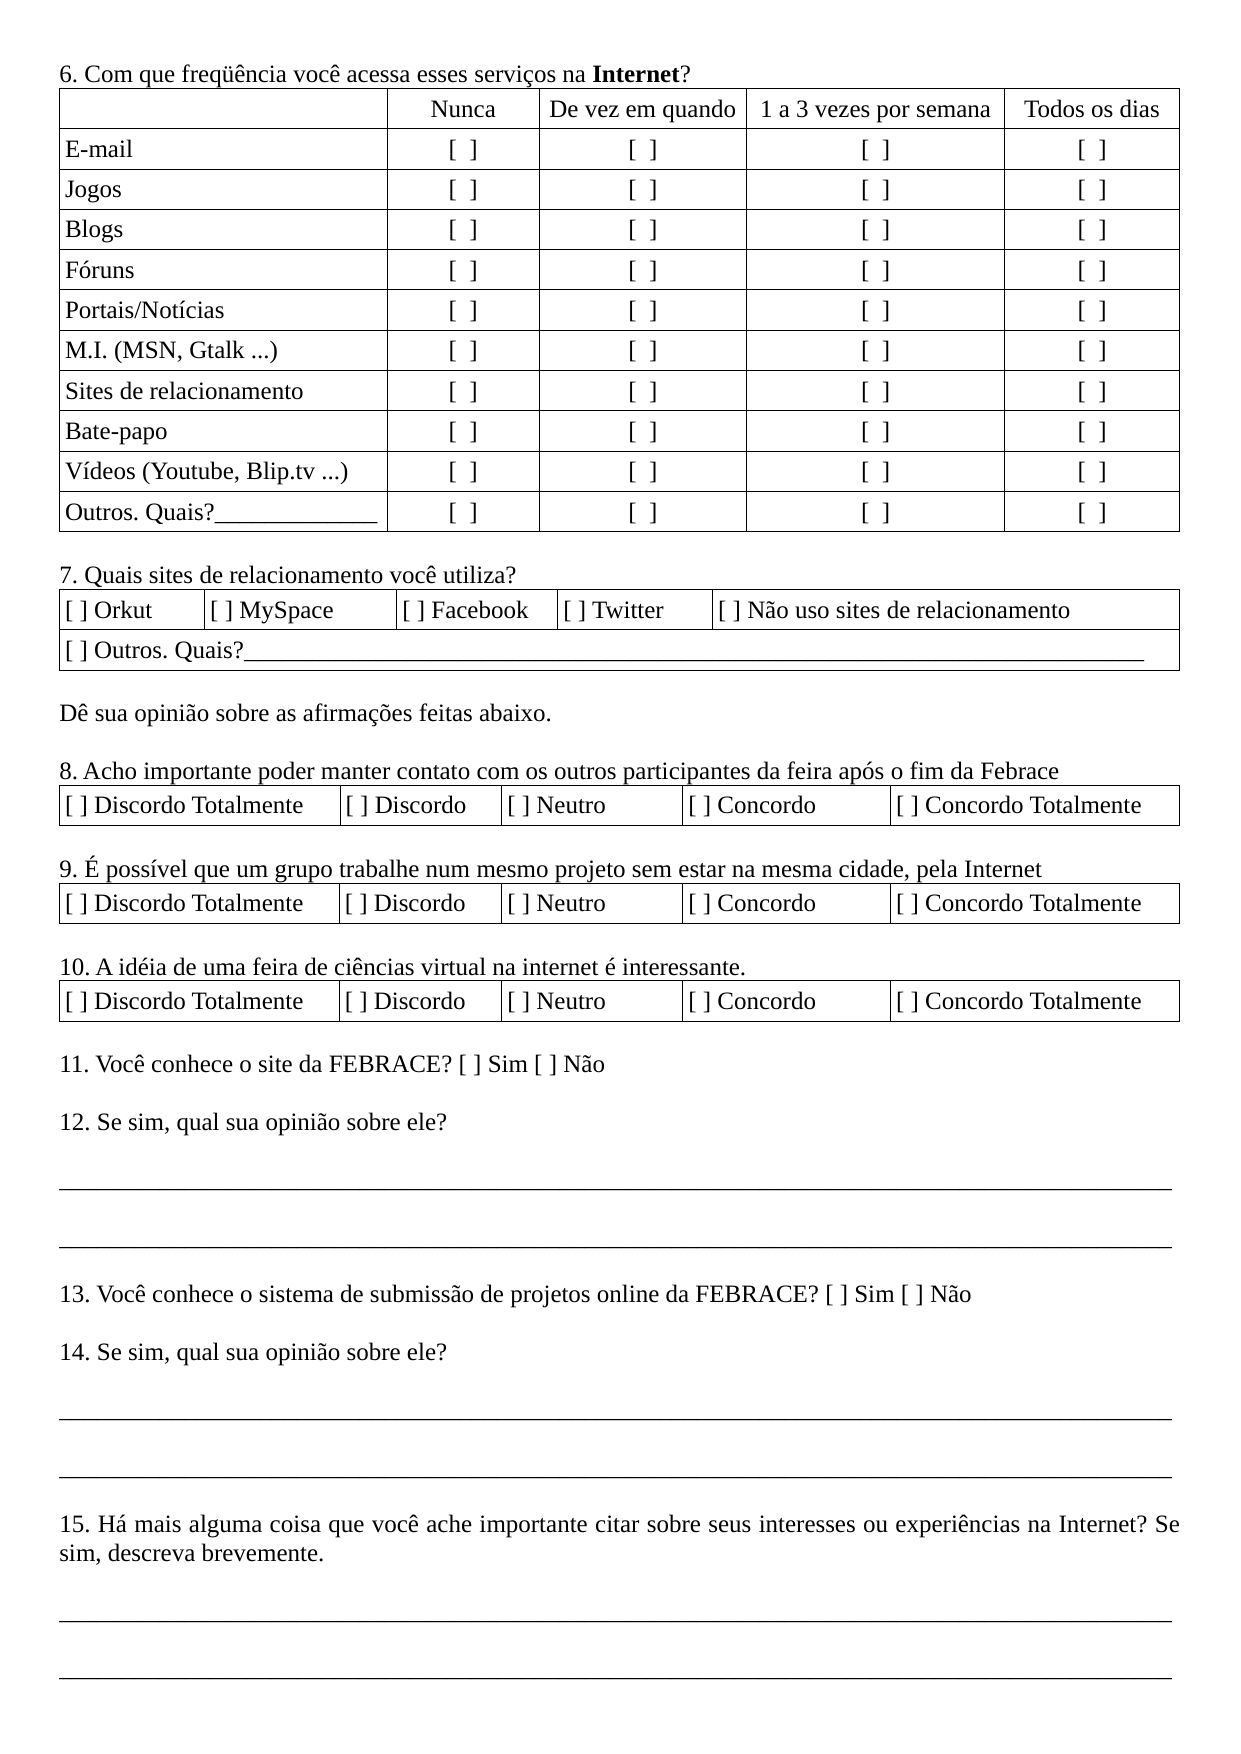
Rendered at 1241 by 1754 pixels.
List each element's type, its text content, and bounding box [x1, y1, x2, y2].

table_cell [ ] [1005, 250, 1179, 289]
table_cell [ ] [747, 371, 1004, 410]
table_header [ ] Concordo Totalmente [891, 981, 1179, 1021]
table_cell [ ] [388, 411, 539, 451]
table_header [ ] Concordo Totalmente [891, 884, 1179, 923]
table_cell [ ] [747, 170, 1004, 209]
table_header Todos os dias [1005, 89, 1179, 128]
table_cell Outros. Quais?_____________ [60, 492, 387, 531]
table_header De vez em quando [540, 89, 746, 128]
table_cell [ ] [540, 210, 746, 249]
table_header [ ] Discordo Totalmente [60, 884, 339, 923]
text _________________________________________________________________________________________ [59, 1596, 1181, 1624]
table_cell E-mail [60, 129, 387, 168]
table_cell Vídeos (Youtube, Blip.tv ...) [60, 452, 387, 491]
table_cell [ ] [388, 250, 539, 289]
text 7. Quais sites de relacionamento você utiliza? [59, 560, 1181, 589]
table_cell [ ] [540, 371, 746, 410]
table_cell [ ] [540, 290, 746, 330]
text 10. A idéia de uma feira de ciências virtual na internet é interessante. [59, 952, 1181, 980]
text 6. Com que freqüência você acessa esses serviços na Internet? [59, 59, 1181, 88]
table_cell [ ] [1005, 331, 1179, 370]
text 12. Se sim, qual sua opinião sobre ele? [59, 1107, 1181, 1136]
table_header [ ] Concordo [683, 981, 890, 1021]
table_header [ ] Neutro [502, 786, 682, 825]
table_cell [ ] [1005, 452, 1179, 491]
table_header [ ] Neutro [502, 884, 682, 923]
table_cell [ ] [540, 250, 746, 289]
table_header [ ] Concordo [683, 884, 890, 923]
table_cell [ ] [1005, 170, 1179, 209]
table_header [ ] Não uso sites de relacionamento [713, 590, 1179, 629]
table_cell [ ] [540, 411, 746, 451]
table_header [ ] Discordo Totalmente [60, 786, 340, 825]
table_header Nunca [388, 89, 539, 128]
text _________________________________________________________________________________________ [59, 1164, 1181, 1193]
text 15. Há mais alguma coisa que você ache importante citar sobre seus interesses ou experiências na Internet? Se sim, descreva brevemente. [59, 1509, 1181, 1567]
table_cell [ ] [388, 210, 539, 249]
text 14. Se sim, qual sua opinião sobre ele? [59, 1337, 1181, 1366]
table_cell [ ] [540, 452, 746, 491]
table_cell [ ] [388, 170, 539, 209]
table_cell [ ] [1005, 371, 1179, 410]
table_cell [ ] [1005, 210, 1179, 249]
table_header [ ] Discordo [341, 786, 501, 825]
table_cell M.I. (MSN, Gtalk ...) [60, 331, 387, 370]
table_cell Sites de relacionamento [60, 371, 387, 410]
table_cell [ ] [1005, 129, 1179, 168]
table_header [ ] Discordo [340, 981, 501, 1021]
table_cell [ ] [1005, 290, 1179, 330]
table_cell [ ] Outros. Quais?________________________________________________________________________ [60, 630, 1179, 669]
table_cell [ ] [388, 290, 539, 330]
text _________________________________________________________________________________________ [59, 1653, 1181, 1682]
table_cell Bate-papo [60, 411, 387, 451]
table_cell [ ] [540, 492, 746, 531]
table_header [ ] Discordo [340, 884, 501, 923]
table_cell Jogos [60, 170, 387, 209]
table_header [ ] Neutro [502, 981, 682, 1021]
table_cell Portais/Notícias [60, 290, 387, 330]
table_cell [ ] [1005, 411, 1179, 451]
table_cell Fóruns [60, 250, 387, 289]
text 9. É possível que um grupo trabalhe num mesmo projeto sem estar na mesma cidade, pela Internet [59, 854, 1181, 882]
table_header [ ] Twitter [558, 590, 712, 629]
text Dê sua opinião sobre as afirmações feitas abaixo. [59, 698, 1181, 727]
table_cell [ ] [388, 371, 539, 410]
table_header 1 a 3 vezes por semana [747, 89, 1004, 128]
table_cell [ ] [747, 331, 1004, 370]
text _________________________________________________________________________________________ [59, 1222, 1181, 1251]
table_cell [ ] [540, 129, 746, 168]
table_header [ ] Orkut [60, 590, 204, 629]
table_cell [ ] [747, 290, 1004, 330]
table_cell [ ] [540, 170, 746, 209]
table_cell [ ] [747, 411, 1004, 451]
table_cell Blogs [60, 210, 387, 249]
table_cell [ ] [1005, 492, 1179, 531]
table_header [60, 89, 387, 128]
text _________________________________________________________________________________________ [59, 1452, 1181, 1481]
table_cell [ ] [747, 129, 1004, 168]
table_cell [ ] [747, 452, 1004, 491]
table_header [ ] Discordo Totalmente [60, 981, 339, 1021]
table_cell [ ] [388, 452, 539, 491]
table_cell [ ] [388, 331, 539, 370]
text _________________________________________________________________________________________ [59, 1394, 1181, 1423]
table_cell [ ] [388, 129, 539, 168]
table_header [ ] Concordo [683, 786, 890, 825]
table_cell [ ] [747, 210, 1004, 249]
text 13. Você conhece o sistema de submissão de projetos online da FEBRACE? [ ] Sim [ ] Não [59, 1279, 1181, 1308]
text 8. Acho importante poder manter contato com os outros participantes da feira após o fim da Febrace [59, 756, 1181, 784]
table_header [ ] Facebook [397, 590, 557, 629]
table_cell [ ] [540, 331, 746, 370]
table_cell [ ] [388, 492, 539, 531]
text 11. Você conhece o site da FEBRACE? [ ] Sim [ ] Não [59, 1049, 1181, 1078]
table_cell [ ] [747, 492, 1004, 531]
table_header [ ] MySpace [205, 590, 396, 629]
table_header [ ] Concordo Totalmente [891, 786, 1179, 825]
table_cell [ ] [747, 250, 1004, 289]
